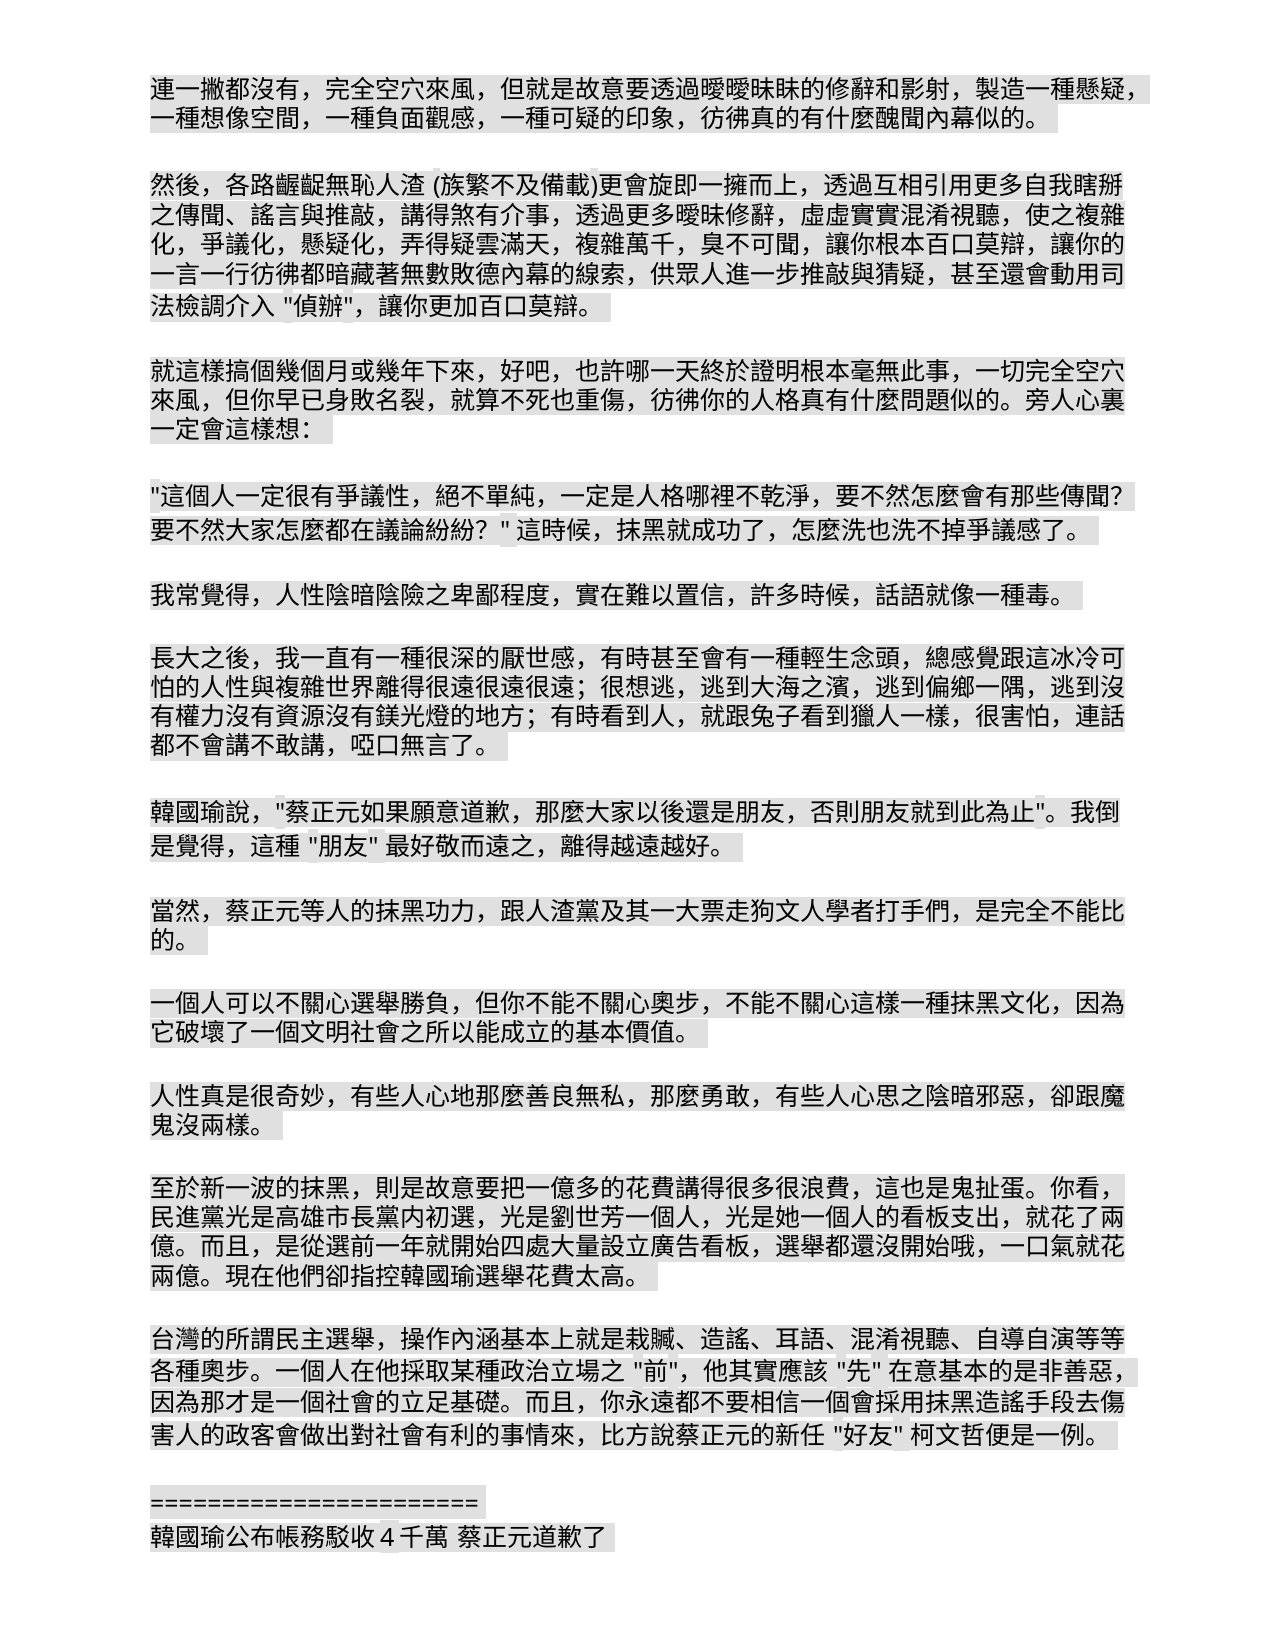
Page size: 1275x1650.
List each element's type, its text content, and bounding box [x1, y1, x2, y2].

text 卡韓政變(32)：抹黑的精髓 陳真 2019. 04. 29. 一個正直坦率的人，遇到陰陰柔柔的鳥人 (例如蔡正元這類型)，應該很無奈。我能體會那種感覺。有些人就是這樣，表面上好客氣哦，細細柔柔的，滿滿的恭維，一聽就知道言不由衷；至於背後會對你說些什麼或做些什麼，那肯定又是另一種嘴臉了。 韓國瑜公布了收支帳戶細目，九成是小額捐款。蔡正元和吳敦義所謂的某企業家 "直接交付" 之四千萬 "贓款" 呢？是被他們自己吞了嗎？蔡正元現在又改口說另一套了，它媽的真是很無恥。 其實，這些所謂選舉帳目又不是什麼機密，選舉幹部們一定都知道，蔡、吳等人更是不可能不知道，但他們就是要故意裝蒜，故意透過曖曖昧眛的修辭來加以影射、抹黑，故意製造想像空間，以便毀人名節。 也許你會想說，反正到最後會還韓國瑜清白。你若這樣想，那你也一樣是在裝蒜。比方說人家倘若無中生有，抹黑你 "聽說好像" 強姦了誰哦，故意用一些曖曖昧眛的修辭來影射，就這樣搞個幾個月。好！最後還你清白，證明根本沒這回事。你想，你的名譽與人格真的能恢復清白了嗎？當然不可能。 這一招，就是種種抹黑方式的一個共同精髓，簡單說就是 "爭議化"。抹黑者明知道八字連一撇都沒有，完全空穴來風，但就是故意要透過曖曖昧眛的修辭和影射，製造一種懸疑，一種想像空間，一種負面觀感，一種可疑的印象，彷彿真的有什麼醜聞內幕似的。 然後，各路齷齪無恥人渣 (族繁不及備載)更會旋即一擁而上，透過互相引用更多自我瞎掰之傳聞、謠言與推敲，講得煞有介事，透過更多曖昧修辭，虛虛實實混淆視聽，使之複雜化，爭議化，懸疑化，弄得疑雲滿天，複雜萬千，臭不可聞，讓你根本百口莫辯，讓你的一言一行彷彿都暗藏著無數敗德內幕的線索，供眾人進一步推敲與猜疑，甚至還會動用司法檢調介入 "偵辦"，讓你更加百口莫辯。 就這樣搞個幾個月或幾年下來，好吧，也許哪一天終於證明根本毫無此事，一切完全空穴來風，但你早已身敗名裂，就算不死也重傷，彷彿你的人格真有什麼問題似的。旁人心裏一定會這樣想： "這個人一定很有爭議性，絕不單純，一定是人格哪裡不乾淨，要不然怎麼會有那些傳聞？要不然大家怎麼都在議論紛紛？" 這時候，抹黑就成功了，怎麼洗也洗不掉爭議感了。 我常覺得，人性陰暗陰險之卑鄙程度，實在難以置信，許多時候，話語就像一種毒。 長大之後，我一直有一種很深的厭世感，有時甚至會有一種輕生念頭，總感覺跟這冰冷可怕的人性與複雜世界離得很遠很遠很遠；很想逃，逃到大海之濱，逃到偏鄉一隅，逃到沒有權力沒有資源沒有鎂光燈的地方；有時看到人，就跟兔子看到獵人一樣，很害怕，連話都不會講不敢講，啞口無言了。 韓國瑜說，"蔡正元如果願意道歉，那麼大家以後還是朋友，否則朋友就到此為止"。我倒是覺得，這種 "朋友" 最好敬而遠之，離得越遠越好。 當然，蔡正元等人的抹黑功力，跟人渣黨及其一大票走狗文人學者打手們，是完全不能比的。 一個人可以不關心選舉勝負，但你不能不關心奧步，不能不關心這樣一種抹黑文化，因為它破壞了一個文明社會之所以能成立的基本價值。 人性真是很奇妙，有些人心地那麼善良無私，那麼勇敢，有些人心思之陰暗邪惡，卻跟魔鬼沒兩樣。 至於新一波的抹黑，則是故意要把一億多的花費講得很多很浪費，這也是鬼扯蛋。你看，民進黨光是高雄市長黨内初選，光是劉世芳一個人，光是她一個人的看板支出，就花了兩億。而且，是從選前一年就開始四處大量設立廣告看板，選舉都還沒開始哦，一口氣就花兩億。現在他們卻指控韓國瑜選舉花費太高。 台灣的所謂民主選舉，操作內涵基本上就是栽贓、造謠、耳語、混淆視聽、自導自演等等各種奧步。一個人在他採取某種政治立場之 "前"，他其實應該 "先" 在意基本的是非善惡，因為那才是一個社會的立足基礎。而且，你永遠都不要相信一個會採用抹黑造謠手段去傷害人的政客會做出對社會有利的事情來，比方說蔡正元的新任 "好友" 柯文哲便是一例。 ======================= 韓國瑜公布帳務駁收4千萬 蔡正元道歉了 2019年4月29日 高雄市長韓國瑜今（29）日下午親上火線公布選舉帳務，反駁國民黨前立委蔡正元指控收四千萬，並動怒要求蔡道歉，蔡稍後受訪回應「這件事給韓國瑜造成困擾，在此跟韓國瑜表達歉意」，同時也表態支持韓，並充當和事佬指被韓點名是「權貴密室協商」的人士無需過度解讀「韓五點」，提醒韓應對前總統馬英九遞出橄欖枝，特別要和黨主席吳敦義多親近。 韓國瑜在記者會上不滿蔡正元用不實資訊指控，動怒表示「我深深覺得蔡正元委員欠我一個道歉，這對我造成傷害困擾」、「我覺得蔡正元道歉完畢，大家還是好朋友，如果不道歉，朋友到此為止」，並再次強調「絕對沒有企業家捐四千萬給我，如果有，我辭掉高雄市長，我必須證明我的清白，現在抹黑、明槍暗箭沒有停過，請蔡正元解釋清楚」！ =============== 韓國瑜公布選舉帳務 90%是小額捐款4000萬是不實指控 Yahoo奇摩新聞 2019年4月29日 高雄市長韓國瑜陷「選舉款四千萬元爭議」。他今天出面說明「選舉帳務」流向，經會計師查核，其中90%是小額個人捐款；前國民黨立委蔡正元提的4000萬元完全是不實指控，蔡正元「欠我一個道歉」，任何方式他都接受。 韓國瑜說，會計師查核，捐款在政黨總收入金額約百分之零點一，共一筆。捐贈對象90%是小額捐款。11月24日投票，11月8日就關帳戶。選舉收支已送監察院審查，結餘1500萬待監院審查通過，將捐贈弱勢。 高雄市長韓國瑜今天舉行記者會公布選舉帳務提出說明，包括選舉捐贈收入總額1億2914萬9779元、支出1億1408萬7536元，結餘1506萬2243元。返還捐贈支出500多萬。 對於選舉捐贈收入部分，韓國瑜提出4點說明，包括 1、個人捐款占總捐款收入淨額約87%，總筆數2240筆，個人捐款平均每筆金額4813元。 2、營利事業捐款佔總捐款收入淨額約9%，總筆數160筆，營利事業捐款平均每筆金額7萬2698元。 3、政黨捐助收入佔總捐款收入淨額約0.1%(已扣除關閉帳戶後退還捐款的金額)，筆數1筆。 4、其他收入佔總捐款收入淨額約4%。 韓國瑜還說，選舉之初感謝吳主席介紹朋友，「但很多人都不看好我」。 韓國瑜說，11月8日選戰後期，本人競選氣勢升溫，雖有大筆捐款湧入，但由於選舉捐款已足夠支應選戰支出，本人特別對外宣布關閉捐贈帳號。自此未有任何捐贈款項入競選帳號。此外也將已捐贈的金額逐筆退還，共返還捐贈支出500多萬。 [150, 75, 1125, 1553]
